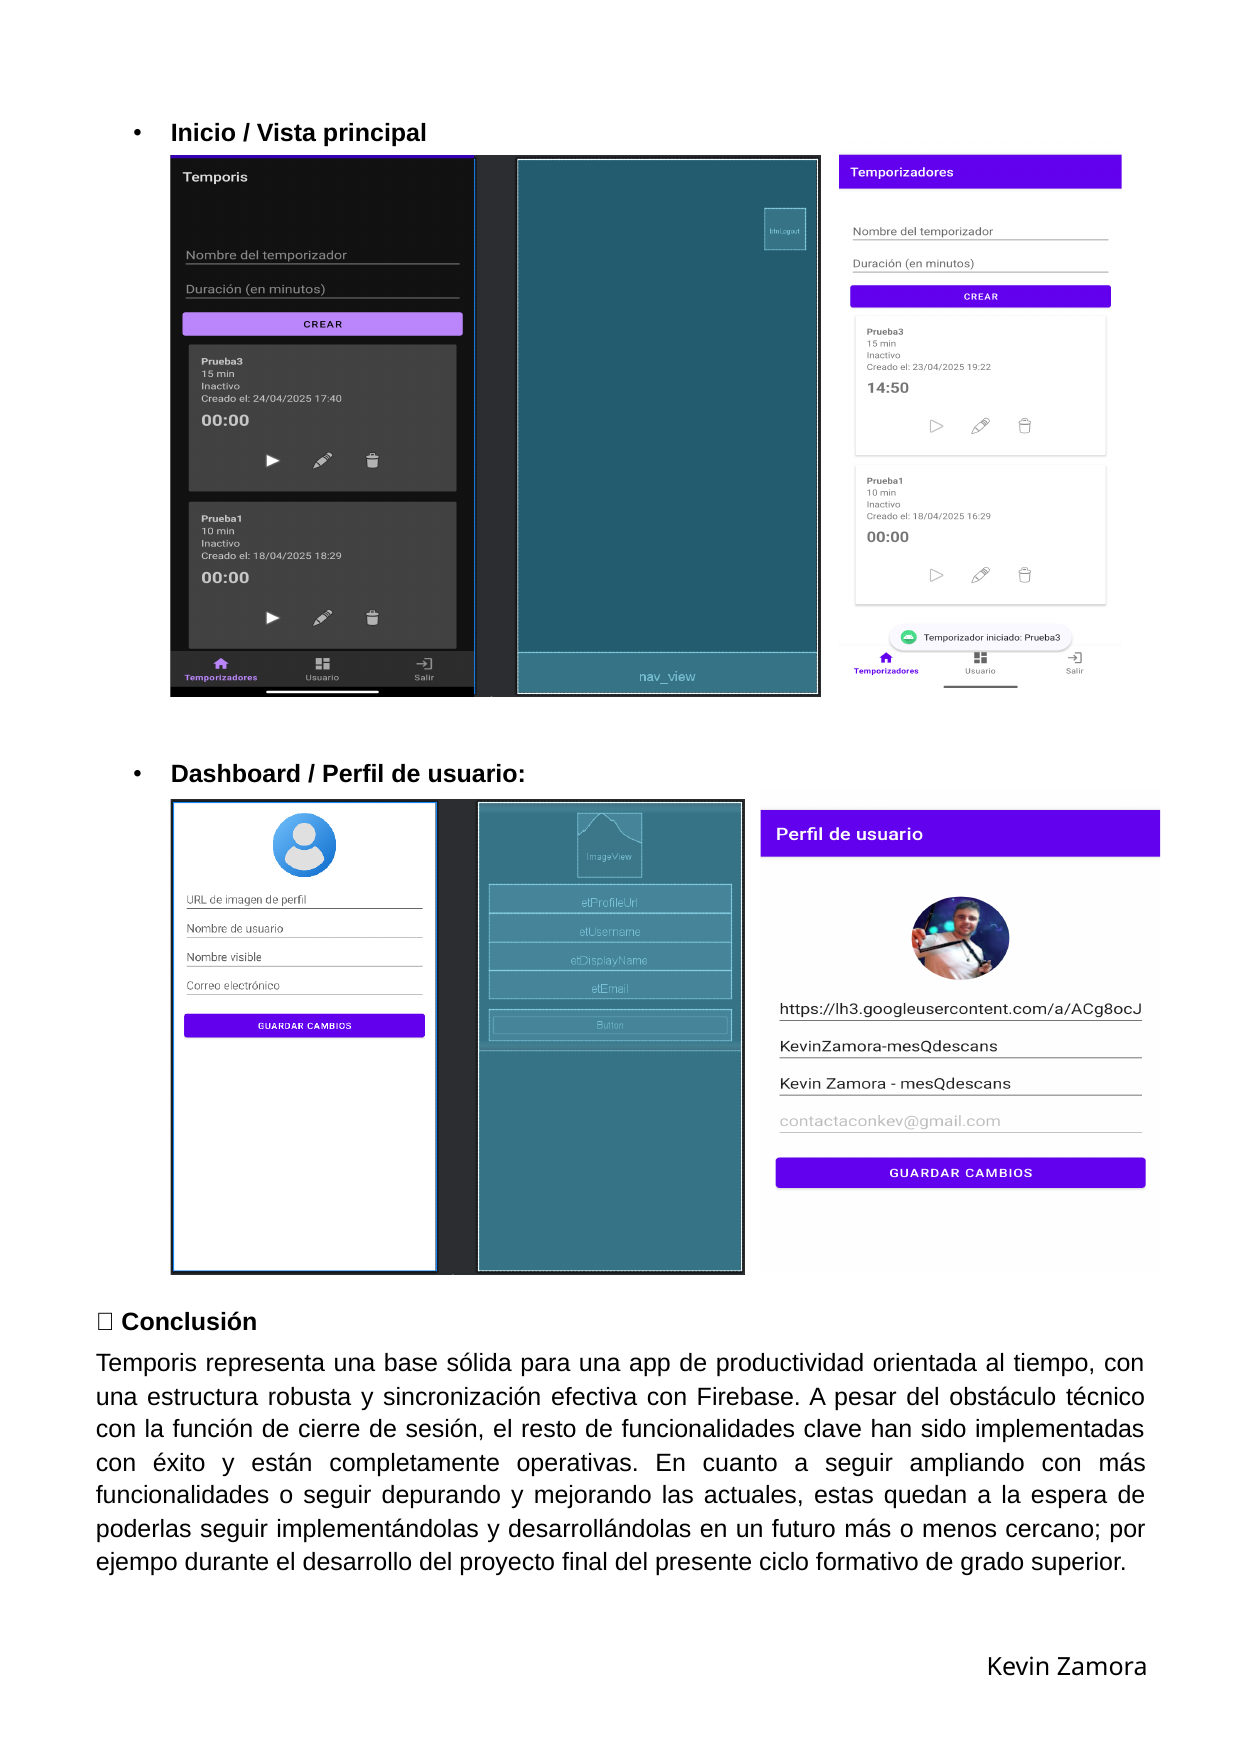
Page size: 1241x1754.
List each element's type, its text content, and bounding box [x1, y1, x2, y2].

picture [170, 799, 745, 1275]
list Dashboard / Perfil de usuario: [133, 759, 1147, 788]
picture [839, 140, 1122, 694]
text Temporis representa una base sólida para una app de productividad orientada al tiempo, con una estructura robusta y sincronización efectiva con Firebase. A pesar del obstáculo técnico con la función de cierre de sesión, el resto de funcionalidades clave han sido implementadas con éxito y están completamente operativas. En cuanto a seguir ampliando con más funcionalidades o seguir depurando y mejorando las actuales, estas quedan a la espera de poderlas seguir implementándolas y desarrollándolas en un futuro más o menos cercano; por ejempo durante el desarrollo del proyecto final del presente ciclo formativo de grado superior. [96, 1348, 1147, 1575]
subtitle 🧩 Conclusión [96, 1307, 1147, 1336]
picture [170, 155, 821, 697]
list Inicio / Vista principal [133, 118, 1147, 147]
